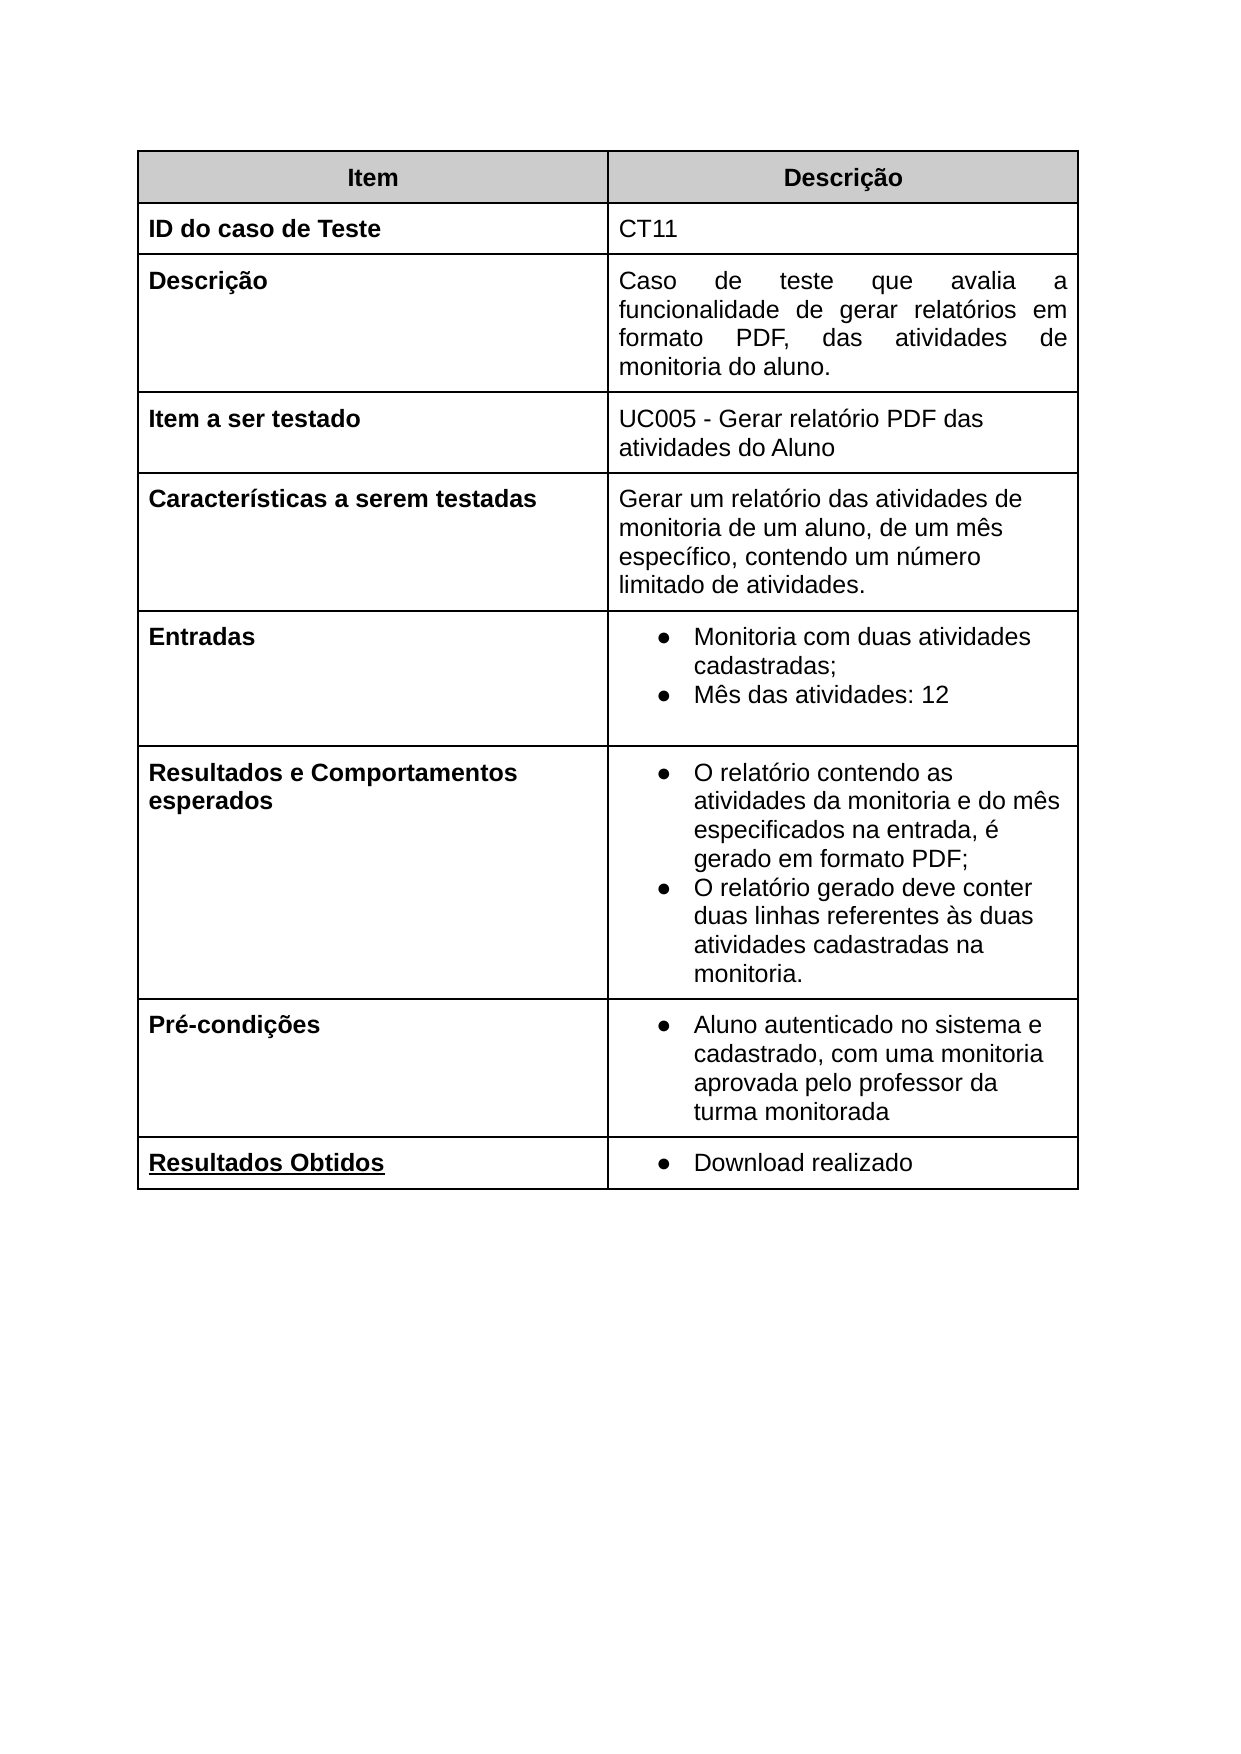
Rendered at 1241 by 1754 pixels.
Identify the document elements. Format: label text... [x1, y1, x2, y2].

table_cell UC005 - Gerar relatório PDF das atividades do Aluno [609, 393, 1077, 472]
table_cell CT11 [609, 204, 1077, 253]
table_header Descrição [609, 152, 1077, 202]
table_cell Resultados e Comportamentos esperados [139, 747, 607, 998]
table_cell Descrição [139, 255, 607, 391]
table_cell Item a ser testado [139, 393, 607, 472]
table_cell Download realizado [609, 1138, 1077, 1188]
table_cell O relatório contendo as atividades da monitoria e do mês especificados na entrada, é gerado em formato PDF; O relatório gerado deve conter duas linhas referentes às duas atividades cadastradas na monitoria. [609, 747, 1077, 998]
table_header Item [139, 152, 607, 202]
table_cell Resultados Obtidos [139, 1138, 607, 1188]
table_cell Pré-condições [139, 1000, 607, 1136]
table_cell ID do caso de Teste [139, 204, 607, 253]
table_cell Características a serem testadas [139, 474, 607, 609]
table_cell Monitoria com duas atividades cadastradas; Mês das atividades: 12 [609, 612, 1077, 745]
table_cell Aluno autenticado no sistema e cadastrado, com uma monitoria aprovada pelo professor da turma monitorada [609, 1000, 1077, 1136]
table_cell Gerar um relatório das atividades de monitoria de um aluno, de um mês específico, contendo um número limitado de atividades. [609, 474, 1077, 609]
table_cell Entradas [139, 612, 607, 745]
table_cell Caso de teste que avalia a funcionalidade de gerar relatórios em formato PDF, das atividades de monitoria do aluno. [609, 255, 1077, 391]
